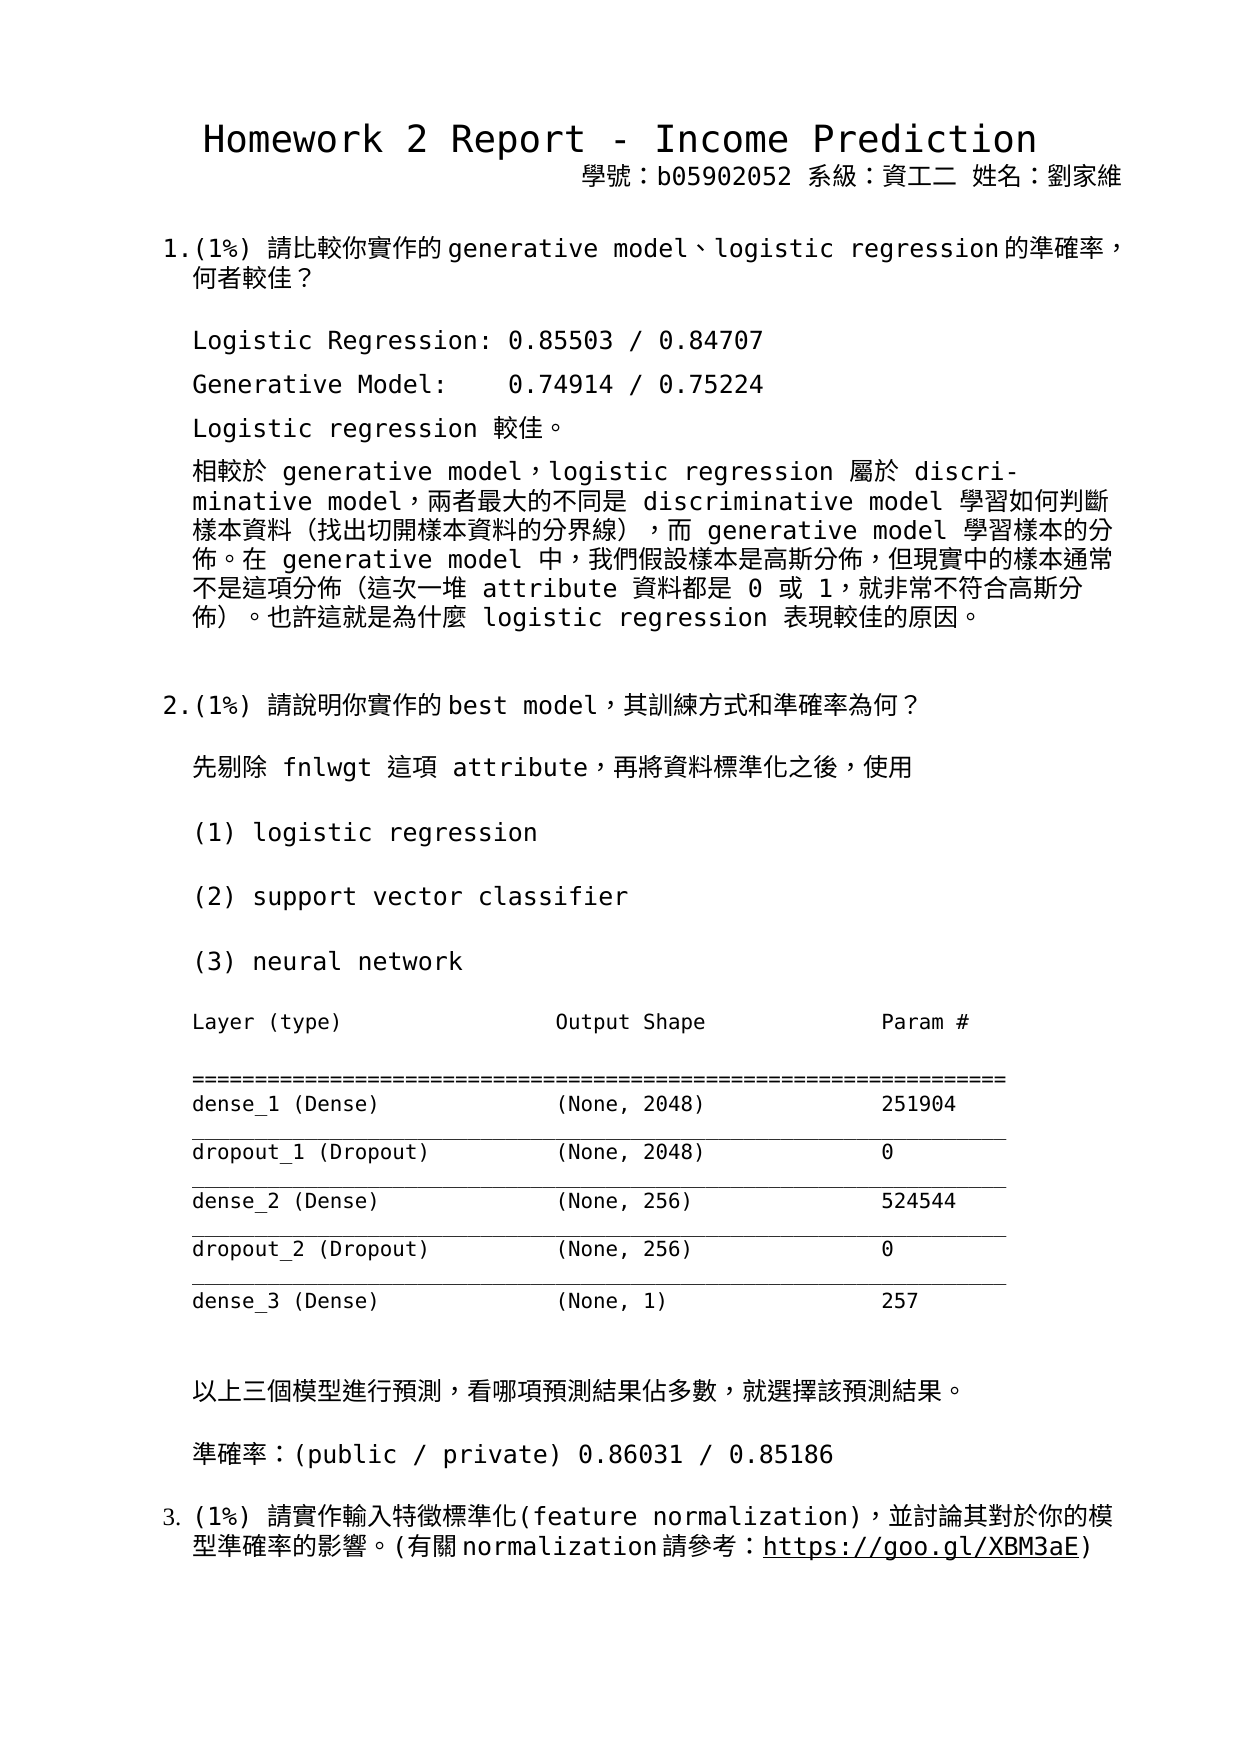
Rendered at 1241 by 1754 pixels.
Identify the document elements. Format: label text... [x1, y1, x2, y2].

list ================================================================= [162, 1067, 1122, 1092]
list (3) neural network [162, 945, 1122, 976]
list (2) support vector classifier [162, 881, 1122, 912]
list dense_1 (Dense) (None, 2048) 251904 [162, 1092, 1122, 1116]
text Generative Model: 0.74914 / 0.75224 [118, 370, 1122, 399]
list Layer (type) Output Shape Param # [162, 1010, 1122, 1034]
text 準確率：(public / private) 0.86031 / 0.85186 [118, 1440, 1122, 1469]
text 學號：b05902052 系級：資工二 姓名：劉家維 [118, 162, 1122, 191]
text Logistic Regression: 0.85503 / 0.84707 [118, 326, 1122, 356]
list (1%) 請比較你實作的generative model、logistic regression的準確率，何者較佳？ [162, 235, 1122, 293]
text Logistic regression 較佳。 [118, 414, 1122, 443]
list dropout_2 (Dropout) (None, 256) 0 [162, 1237, 1122, 1261]
list 先剔除 fnlwgt 這項 attribute，再將資料標準化之後，使用 [162, 753, 1122, 783]
list _________________________________________________________________ [162, 1116, 1122, 1140]
list _________________________________________________________________ [162, 1261, 1122, 1286]
list _________________________________________________________________ [162, 1213, 1122, 1237]
list (1%) 請說明你實作的best model，其訓練方式和準確率為何？ [162, 691, 1122, 720]
text 相較於 generative model，logistic regression 屬於 discri- minative model，兩者最大的不同是 discriminative model 學習如何判斷 樣本資料（找出切開樣本資料的分界線），而 generative model 學習樣本的分 佈。在 generative model 中，我們假設樣本是高斯分佈，但現實中的樣本通常 不是這項分佈（這次一堆 attribute 資料都是 0 或 1，就非常不符合高斯分 佈）。也許這就是為什麼 logistic regression 表現較佳的原因。 [118, 458, 1122, 633]
list _________________________________________________________________ [162, 1164, 1122, 1189]
list dense_2 (Dense) (None, 256) 524544 [162, 1189, 1122, 1213]
list (1) logistic regression [162, 816, 1122, 847]
list dense_3 (Dense) (None, 1) 257 [162, 1286, 1122, 1315]
text 以上三個模型進行預測，看哪項預測結果佔多數，就選擇該預測結果。 [118, 1377, 1122, 1407]
text Homework 2 Report - Income Prediction [118, 118, 1122, 162]
list (1%) 請實作輸入特徵標準化(feature normalization)，並討論其對於你的模型準確率的影響。(有關normalization請參考：https://goo.gl/XBM3aE) [162, 1502, 1122, 1561]
list dropout_1 (Dropout) (None, 2048) 0 [162, 1140, 1122, 1164]
